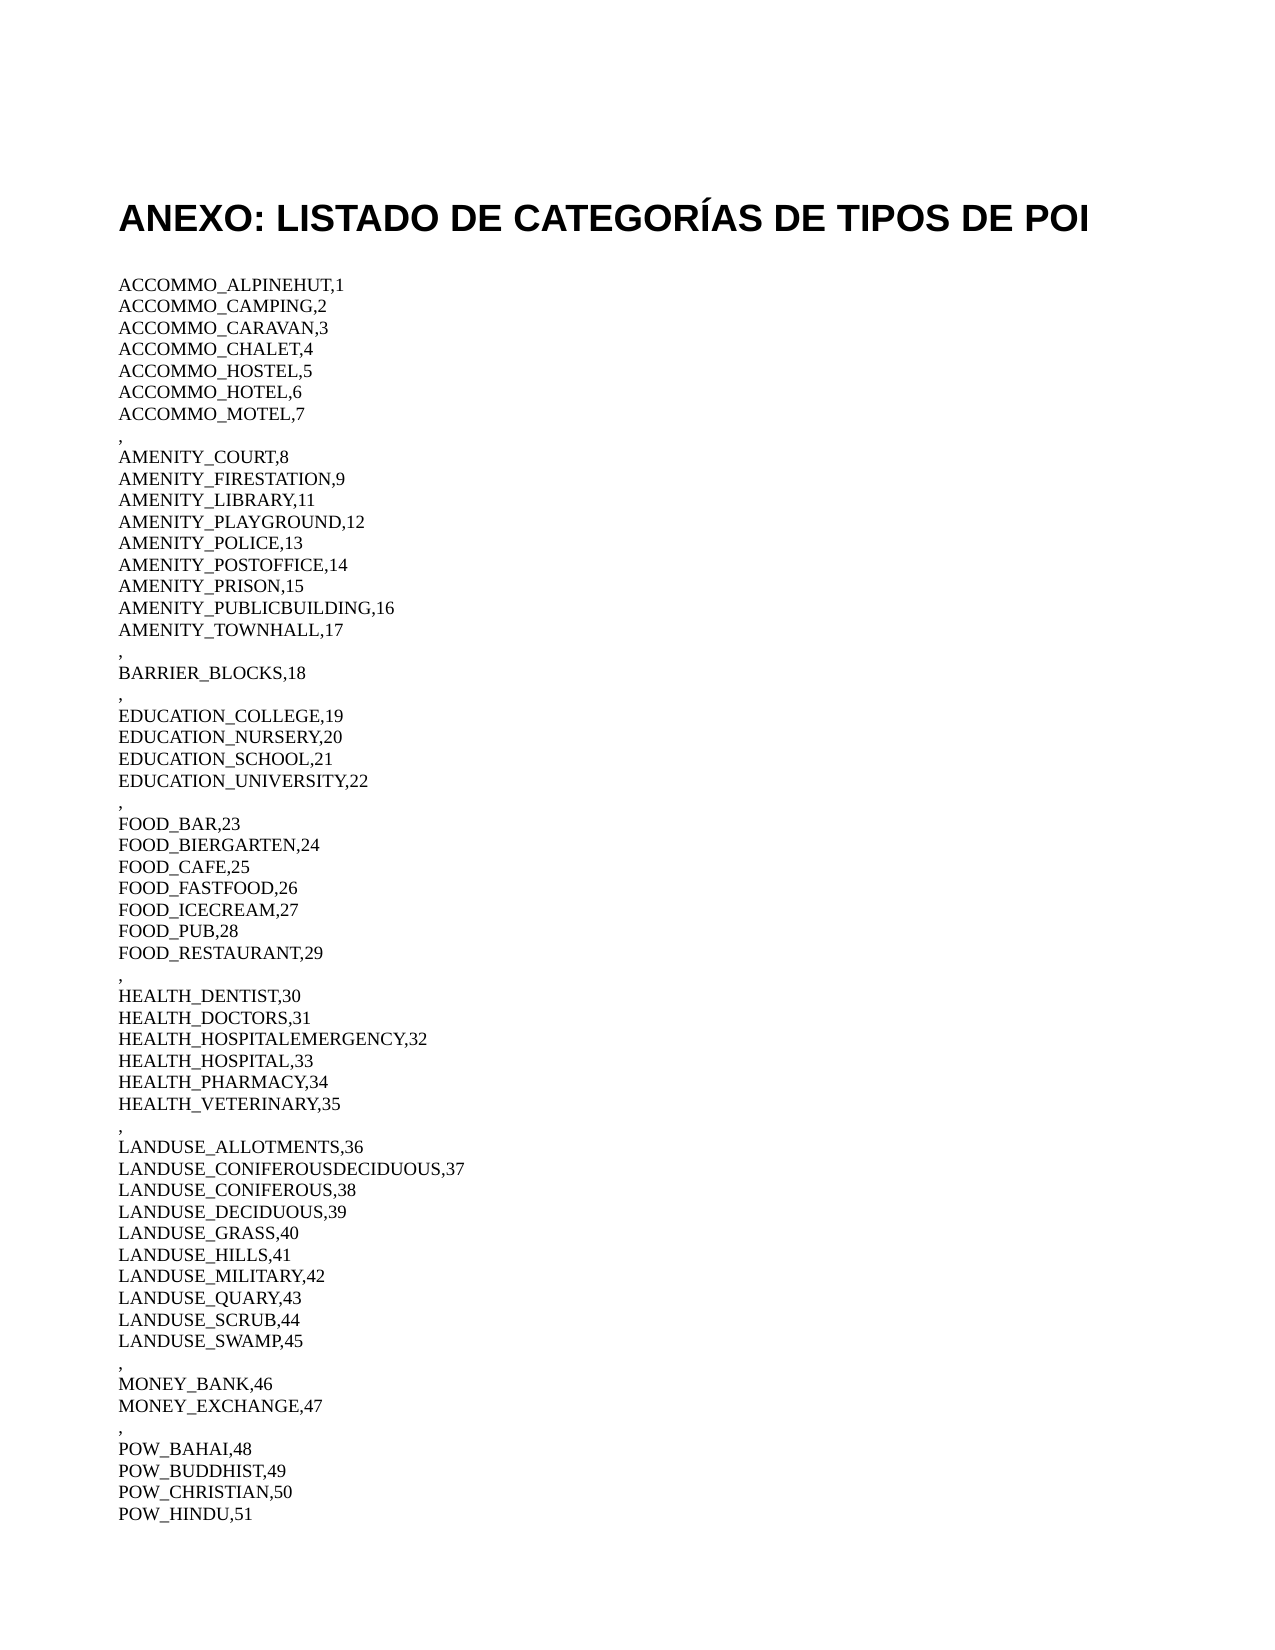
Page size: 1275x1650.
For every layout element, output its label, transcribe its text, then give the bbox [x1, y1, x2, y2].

text AMENITY_COURT,8 [118, 446, 1157, 468]
text LANDUSE_MILITARY,42 [118, 1265, 1157, 1287]
text AMENITY_TOWNHALL,17 [118, 618, 1157, 640]
text FOOD_CAFE,25 [118, 856, 1157, 877]
text FOOD_BIERGARTEN,24 [118, 834, 1157, 856]
text AMENITY_FIRESTATION,9 [118, 468, 1157, 489]
text ACCOMMO_MOTEL,7 [118, 403, 1157, 424]
text AMENITY_POLICE,13 [118, 532, 1157, 554]
subtitle ANEXO: LISTADO DE CATEGORÍAS DE TIPOS DE POI [118, 196, 1157, 239]
text LANDUSE_ALLOTMENTS,36 [118, 1136, 1157, 1158]
text LANDUSE_SCRUB,44 [118, 1308, 1157, 1330]
text EDUCATION_SCHOOL,21 [118, 748, 1157, 769]
text MONEY_EXCHANGE,47 [118, 1395, 1157, 1416]
text POW_BUDDHIST,49 [118, 1459, 1157, 1481]
text HEALTH_HOSPITAL,33 [118, 1050, 1157, 1071]
text FOOD_FASTFOOD,26 [118, 877, 1157, 899]
text EDUCATION_UNIVERSITY,22 [118, 769, 1157, 791]
text LANDUSE_DECIDUOUS,39 [118, 1201, 1157, 1222]
text LANDUSE_HILLS,41 [118, 1244, 1157, 1265]
text , [118, 1114, 1157, 1136]
text ACCOMMO_CARAVAN,3 [118, 317, 1157, 338]
text AMENITY_POSTOFFICE,14 [118, 554, 1157, 575]
text AMENITY_LIBRARY,11 [118, 489, 1157, 511]
text ACCOMMO_CHALET,4 [118, 338, 1157, 360]
text , [118, 1416, 1157, 1438]
text LANDUSE_CONIFEROUSDECIDUOUS,37 [118, 1158, 1157, 1179]
text FOOD_ICECREAM,27 [118, 899, 1157, 920]
text EDUCATION_COLLEGE,19 [118, 705, 1157, 726]
text HEALTH_VETERINARY,35 [118, 1093, 1157, 1114]
text LANDUSE_GRASS,40 [118, 1222, 1157, 1244]
text , [118, 1352, 1157, 1373]
text POW_CHRISTIAN,50 [118, 1481, 1157, 1503]
text , [118, 963, 1157, 985]
text POW_HINDU,51 [118, 1503, 1157, 1524]
text FOOD_RESTAURANT,29 [118, 942, 1157, 963]
text AMENITY_PLAYGROUND,12 [118, 511, 1157, 532]
text HEALTH_PHARMACY,34 [118, 1071, 1157, 1093]
text , [118, 424, 1157, 446]
text AMENITY_PUBLICBUILDING,16 [118, 597, 1157, 618]
text POW_BAHAI,48 [118, 1438, 1157, 1459]
text ACCOMMO_HOSTEL,5 [118, 360, 1157, 381]
text HEALTH_DOCTORS,31 [118, 1007, 1157, 1028]
text , [118, 640, 1157, 662]
text ACCOMMO_HOTEL,6 [118, 381, 1157, 403]
text FOOD_BAR,23 [118, 813, 1157, 834]
text ACCOMMO_ALPINEHUT,1 [118, 273, 1157, 295]
text FOOD_PUB,28 [118, 920, 1157, 942]
text MONEY_BANK,46 [118, 1373, 1157, 1395]
text ACCOMMO_CAMPING,2 [118, 295, 1157, 317]
text HEALTH_HOSPITALEMERGENCY,32 [118, 1028, 1157, 1050]
text LANDUSE_SWAMP,45 [118, 1330, 1157, 1352]
text , [118, 791, 1157, 813]
text LANDUSE_CONIFEROUS,38 [118, 1179, 1157, 1201]
text HEALTH_DENTIST,30 [118, 985, 1157, 1007]
text LANDUSE_QUARY,43 [118, 1287, 1157, 1308]
text AMENITY_PRISON,15 [118, 575, 1157, 597]
text BARRIER_BLOCKS,18 [118, 662, 1157, 683]
text EDUCATION_NURSERY,20 [118, 726, 1157, 748]
text , [118, 683, 1157, 705]
